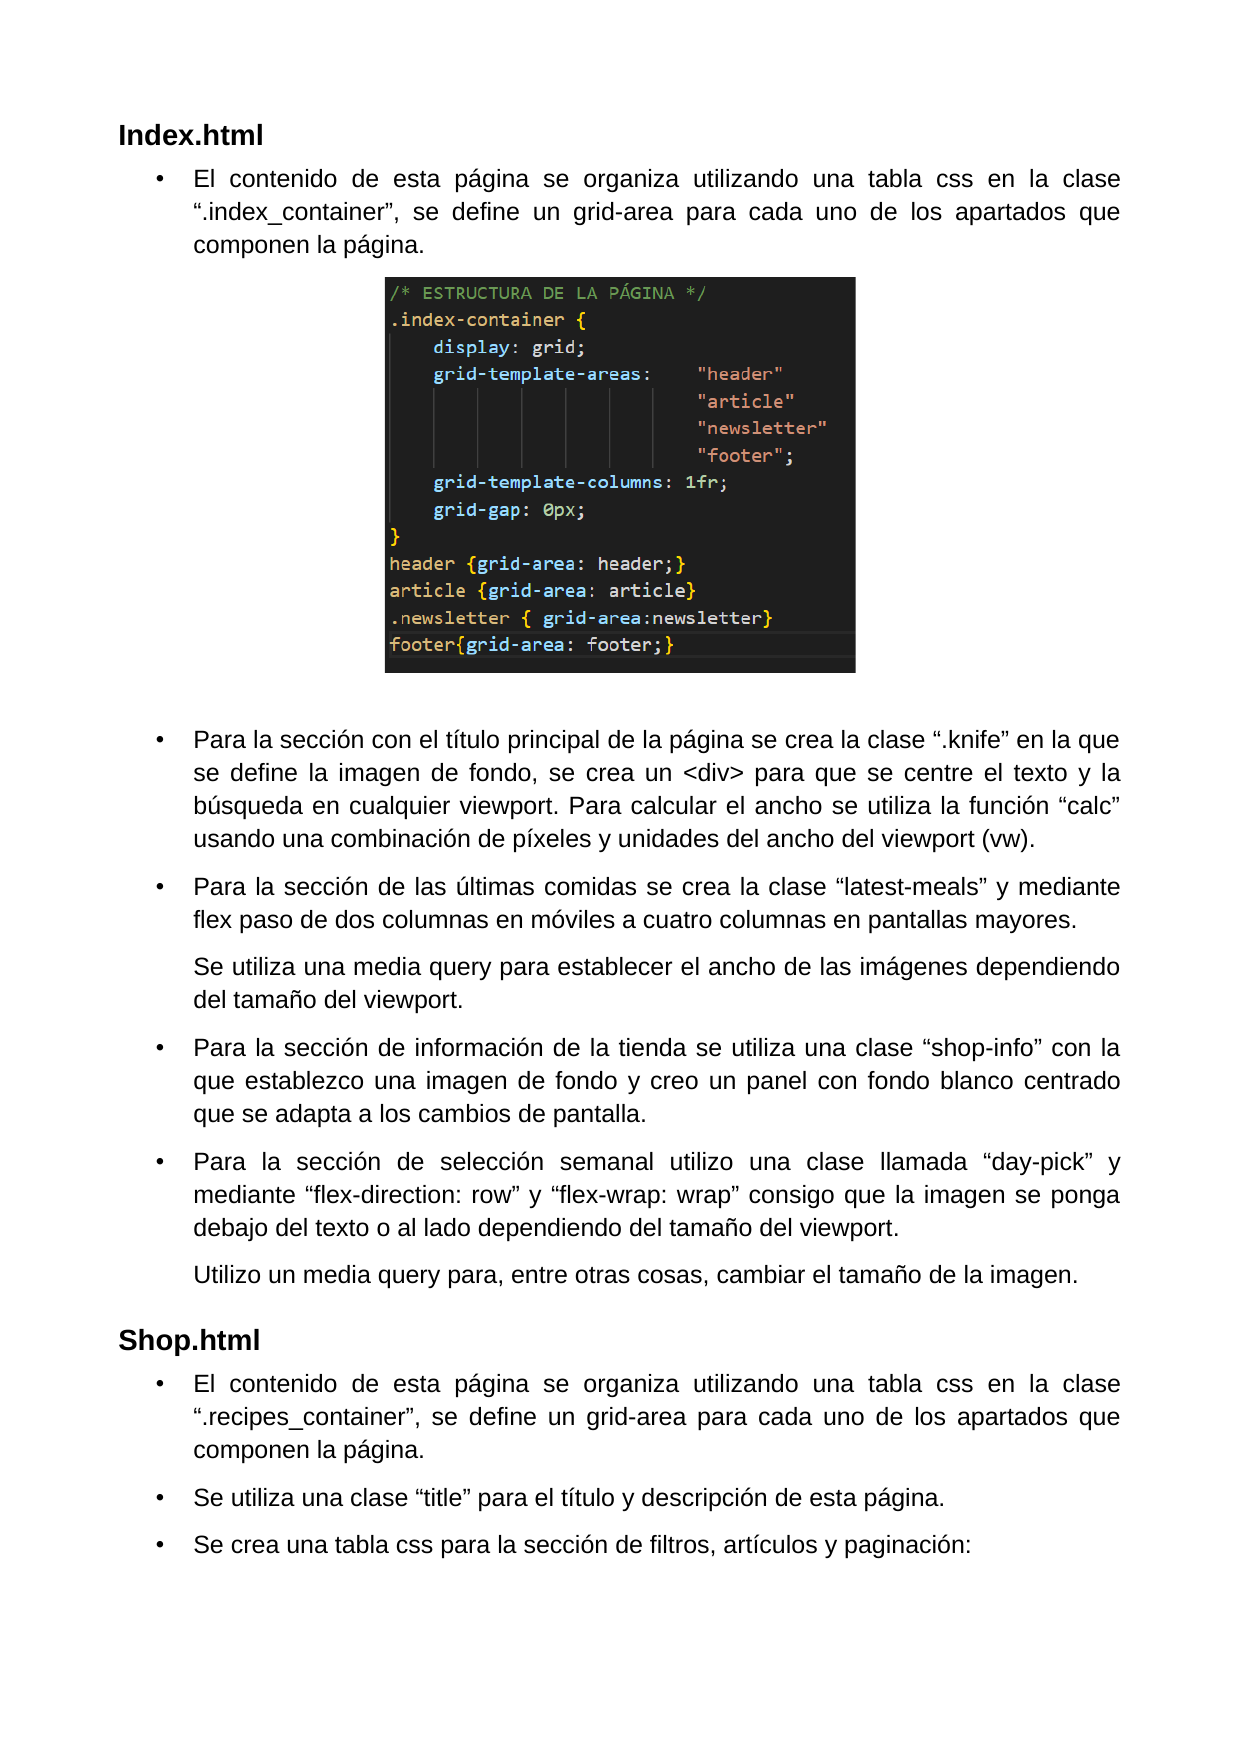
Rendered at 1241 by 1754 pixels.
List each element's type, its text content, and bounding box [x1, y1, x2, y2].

list Para la sección de información de la tienda se utiliza una clase “shop-info” con la que establezco una imagen de fondo y creo un panel con fondo blanco centrado que se adapta a los cambios de pantalla. [156, 1033, 1122, 1128]
list El contenido de esta página se organiza utilizando una tabla css en la clase “.recipes_container”, se define un grid-area para cada uno de los apartados que componen la página. [156, 1369, 1122, 1464]
subtitle Index.html [118, 118, 1122, 152]
list Utilizo un media query para, entre otras cosas, cambiar el tamaño de la imagen. [156, 1261, 1122, 1289]
list El contenido de esta página se organiza utilizando una tabla css en la clase “.index_container”, se define un grid-area para cada uno de los apartados que componen la página. [156, 164, 1122, 259]
list Para la sección de selección semanal utilizo una clase llamada “day-pick” y mediante “flex-direction: row” y “flex-wrap: wrap” consigo que la imagen se ponga debajo del texto o al lado dependiendo del tamaño del viewport. [156, 1147, 1122, 1242]
list Se crea una tabla css para la sección de filtros, artículos y paginación: [156, 1530, 1122, 1559]
list Se utiliza una media query para establecer el ancho de las imágenes dependiendo del tamaño del viewport. [156, 952, 1122, 1014]
list Se utiliza una clase “title” para el título y descripción de esta página. [156, 1482, 1122, 1511]
subtitle Shop.html [118, 1323, 1122, 1356]
picture [384, 277, 856, 673]
list Para la sección con el título principal de la página se crea la clase “.knife” en la que se define la imagen de fondo, se crea un <div> para que se centre el texto y la búsqueda en cualquier viewport. Para calcular el ancho se utiliza la función “calc” usando una combinación de píxeles y unidades del ancho del viewport (vw). [156, 725, 1122, 853]
list Para la sección de las últimas comidas se crea la clase “latest-meals” y mediante flex paso de dos columnas en móviles a cuatro columnas en pantallas mayores. [156, 872, 1122, 933]
